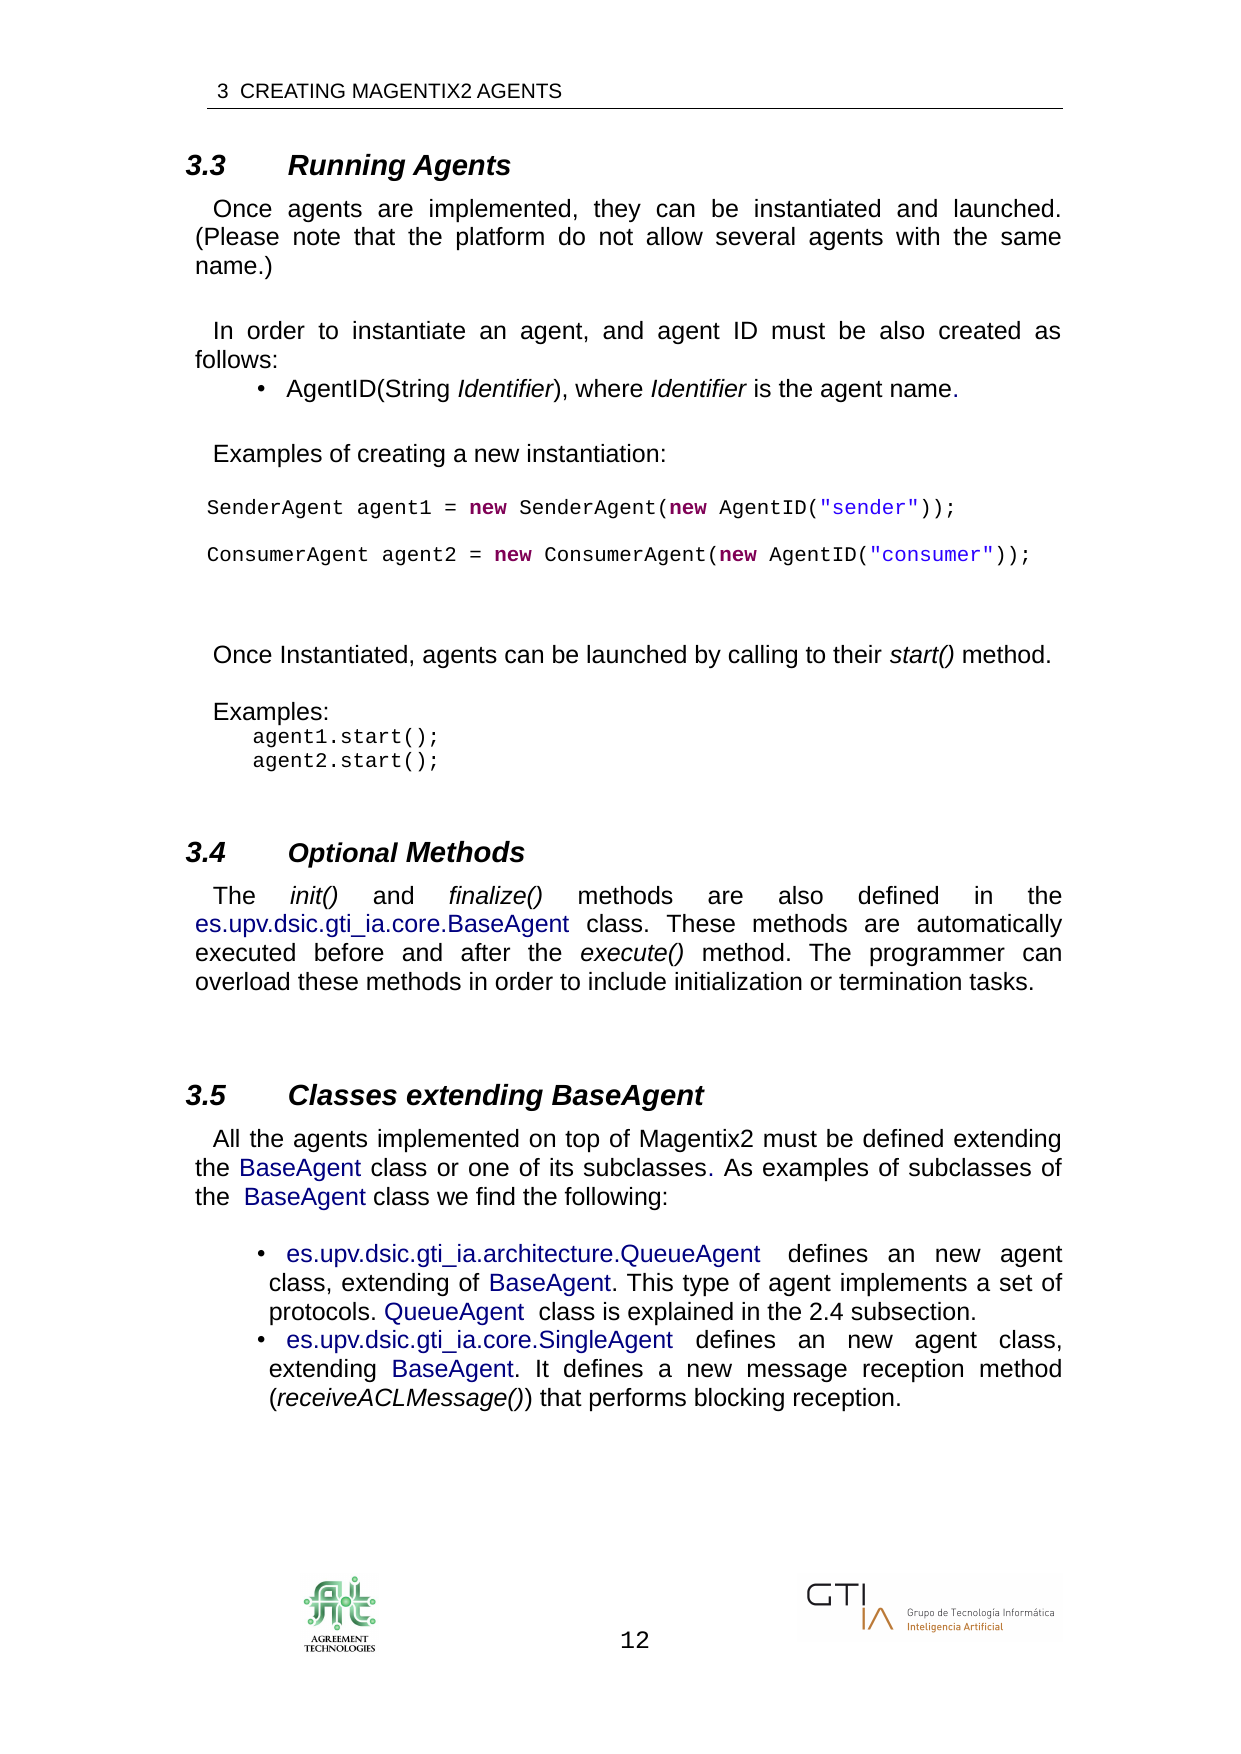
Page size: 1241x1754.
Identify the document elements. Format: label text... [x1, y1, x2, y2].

text Once agents are implemented, they can be instantiated and launched. (Please note that the platform do not allow several agents with the same name.) [195, 194, 1063, 280]
text Once Instantiated, agents can be launched by calling to their start() method. [195, 640, 1063, 669]
text Examples: [195, 697, 1063, 726]
list AgentID(String Identifier), where Identifier is the agent name. [239, 374, 1063, 403]
text In order to instantiate an agent, and agent ID must be also created as follows: [195, 316, 1063, 374]
picture [797, 1573, 1063, 1642]
text The init() and finalize() methods are also defined in the es.upv.dsic.gti_ia.core.BaseAgent class. These methods are automatically executed before and after the execute() method. The programmer can overload these methods in order to include initialization or termination tasks. [195, 881, 1063, 996]
text ConsumerAgent agent2 = new ConsumerAgent(new AgentID("consumer")); [207, 544, 1063, 568]
picture [299, 1573, 380, 1657]
subtitle Classes extending BaseAgent [177, 1078, 1063, 1112]
text Examples of creating a new instantiation: [195, 439, 1063, 468]
list es.upv.dsic.gti_ia.architecture.QueueAgent defines an new agent class, extending of BaseAgent. This type of agent implements a set of protocols. QueueAgent class is explained in the 2.4 subsection. [239, 1239, 1063, 1326]
list agent1.start(); [215, 726, 1063, 750]
subtitle Running Agents [177, 148, 1063, 181]
subtitle Optional Methods [177, 834, 1063, 868]
list es.upv.dsic.gti_ia.core.SingleAgent defines an new agent class, extending BaseAgent. It defines a new message reception method (receiveACLMessage()) that performs blocking reception. [239, 1326, 1063, 1412]
list agent2.start(); [215, 750, 1063, 773]
text All the agents implemented on top of Magentix2 must be defined extending the BaseAgent class or one of its subclasses. As examples of subclasses of the BaseAgent class we find the following: [195, 1124, 1063, 1210]
text SenderAgent agent1 = new SenderAgent(new AgentID("sender")); [207, 497, 1063, 520]
